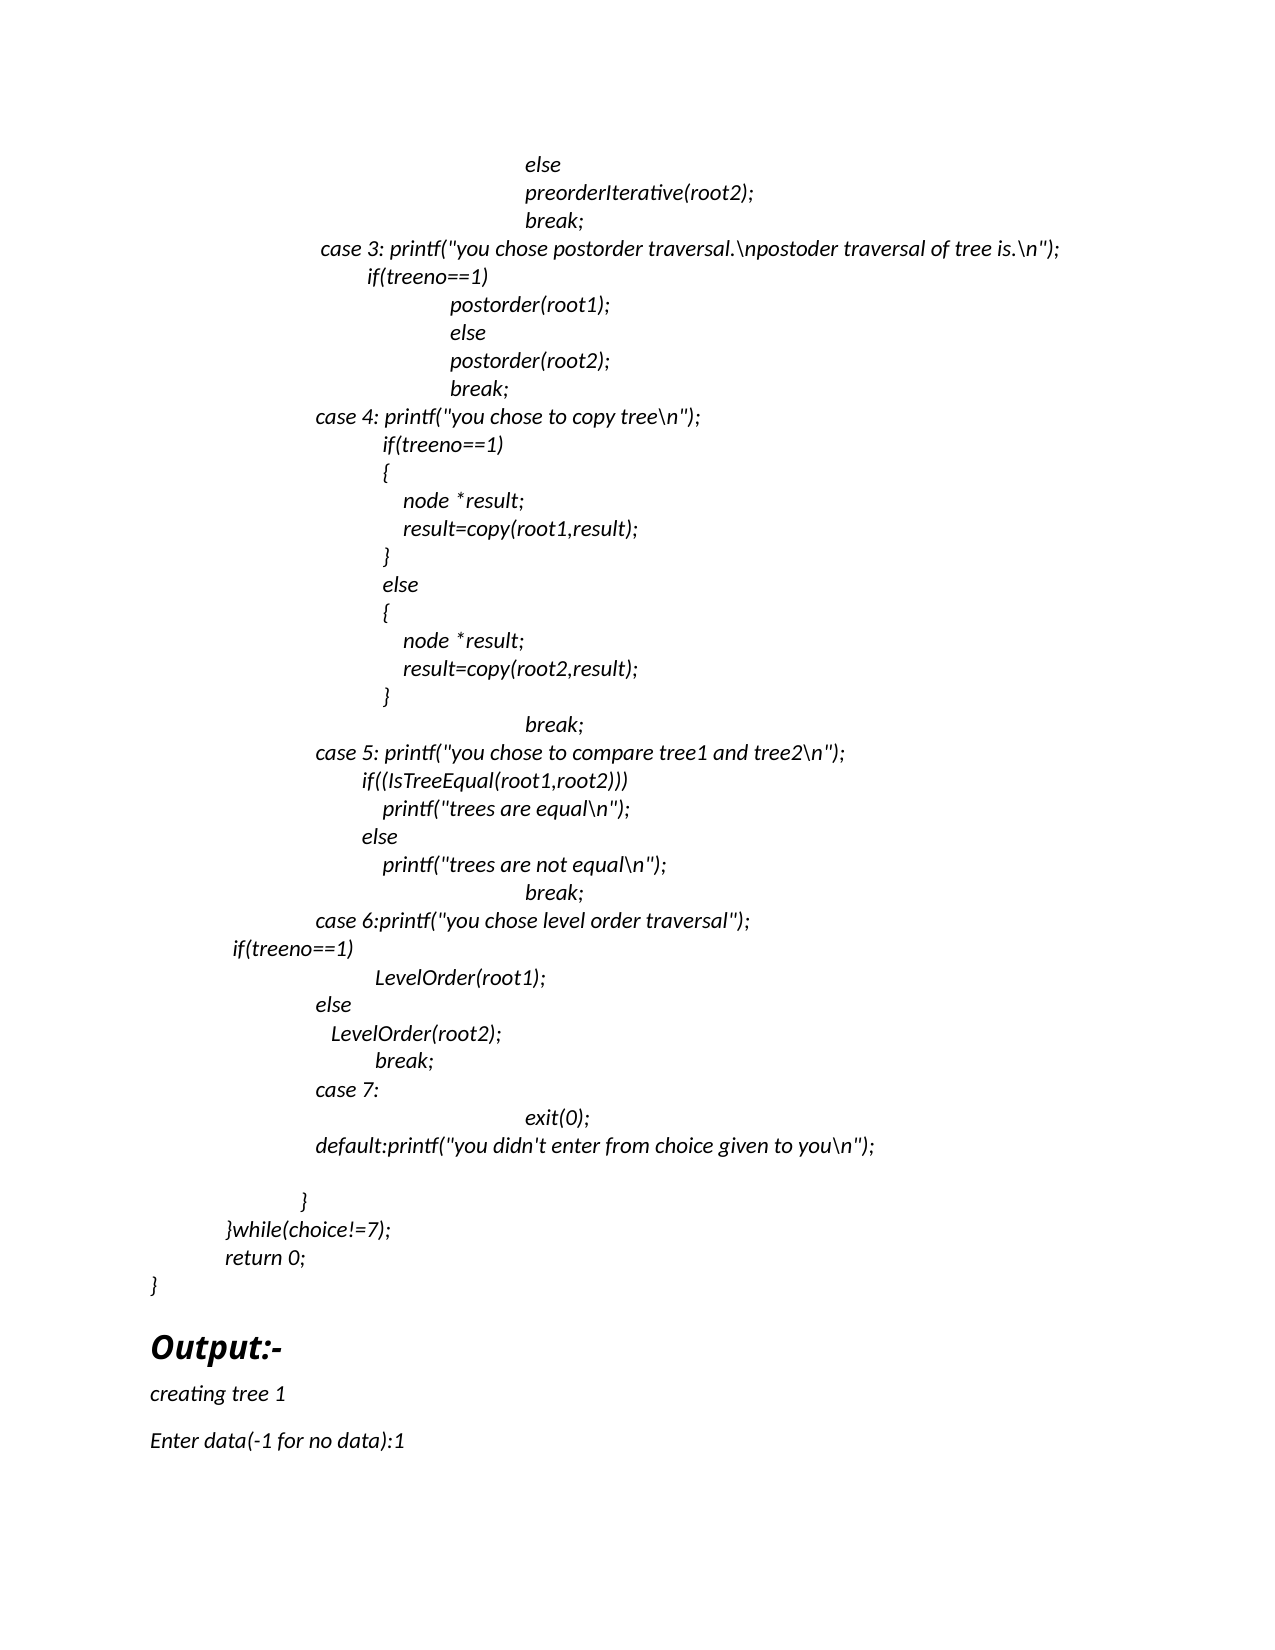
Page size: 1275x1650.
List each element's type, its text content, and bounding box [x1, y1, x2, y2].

text if((IsTreeEqual(root1,root2))) [150, 766, 1125, 794]
text node *result; [150, 486, 1125, 514]
text case 7: [150, 1075, 1125, 1103]
text preorderIterative(root2); [150, 178, 1125, 206]
text break; [150, 710, 1125, 738]
text } [150, 682, 1125, 710]
text } [150, 1187, 1125, 1215]
text if(treeno==1) [150, 430, 1125, 458]
text printf("trees are not equal\n"); [150, 851, 1125, 878]
text case 6:printf("you chose level order traversal"); [150, 907, 1125, 934]
text }while(choice!=7); [150, 1215, 1125, 1243]
text else [150, 822, 1125, 851]
text node *result; [150, 626, 1125, 654]
text break; [150, 374, 1125, 402]
text if(treeno==1) [150, 934, 1125, 963]
text case 5: printf("you chose to compare tree1 and tree2\n"); [150, 738, 1125, 766]
text else [150, 991, 1125, 1019]
text break; [150, 1047, 1125, 1075]
text result=copy(root1,result); [150, 514, 1125, 542]
text exit(0); [150, 1103, 1125, 1131]
text } [150, 1271, 1125, 1299]
text else [150, 570, 1125, 598]
text } [150, 542, 1125, 570]
text postorder(root1); [150, 290, 1125, 318]
text case 4: printf("you chose to copy tree\n"); [150, 402, 1125, 430]
text LevelOrder(root2); [150, 1019, 1125, 1047]
text printf("trees are equal\n"); [150, 794, 1125, 822]
text { [150, 598, 1125, 626]
text if(treeno==1) [150, 262, 1125, 290]
text case 3: printf("you chose postorder traversal.\npostoder traversal of tree is.\n"); [150, 234, 1125, 262]
text { [150, 458, 1125, 486]
text break; [150, 206, 1125, 234]
text return 0; [150, 1243, 1125, 1271]
text default:printf("you didn't enter from choice given to you\n"); [150, 1131, 1125, 1159]
text else [150, 150, 1125, 178]
text Enter data(-1 for no data):1 [150, 1426, 1125, 1454]
text break; [150, 878, 1125, 907]
text else [150, 318, 1125, 346]
text result=copy(root2,result); [150, 654, 1125, 682]
text LevelOrder(root1); [150, 963, 1125, 991]
text postorder(root2); [150, 346, 1125, 374]
text creating tree 1 [150, 1379, 1125, 1407]
subtitle Output:- [150, 1324, 1125, 1369]
